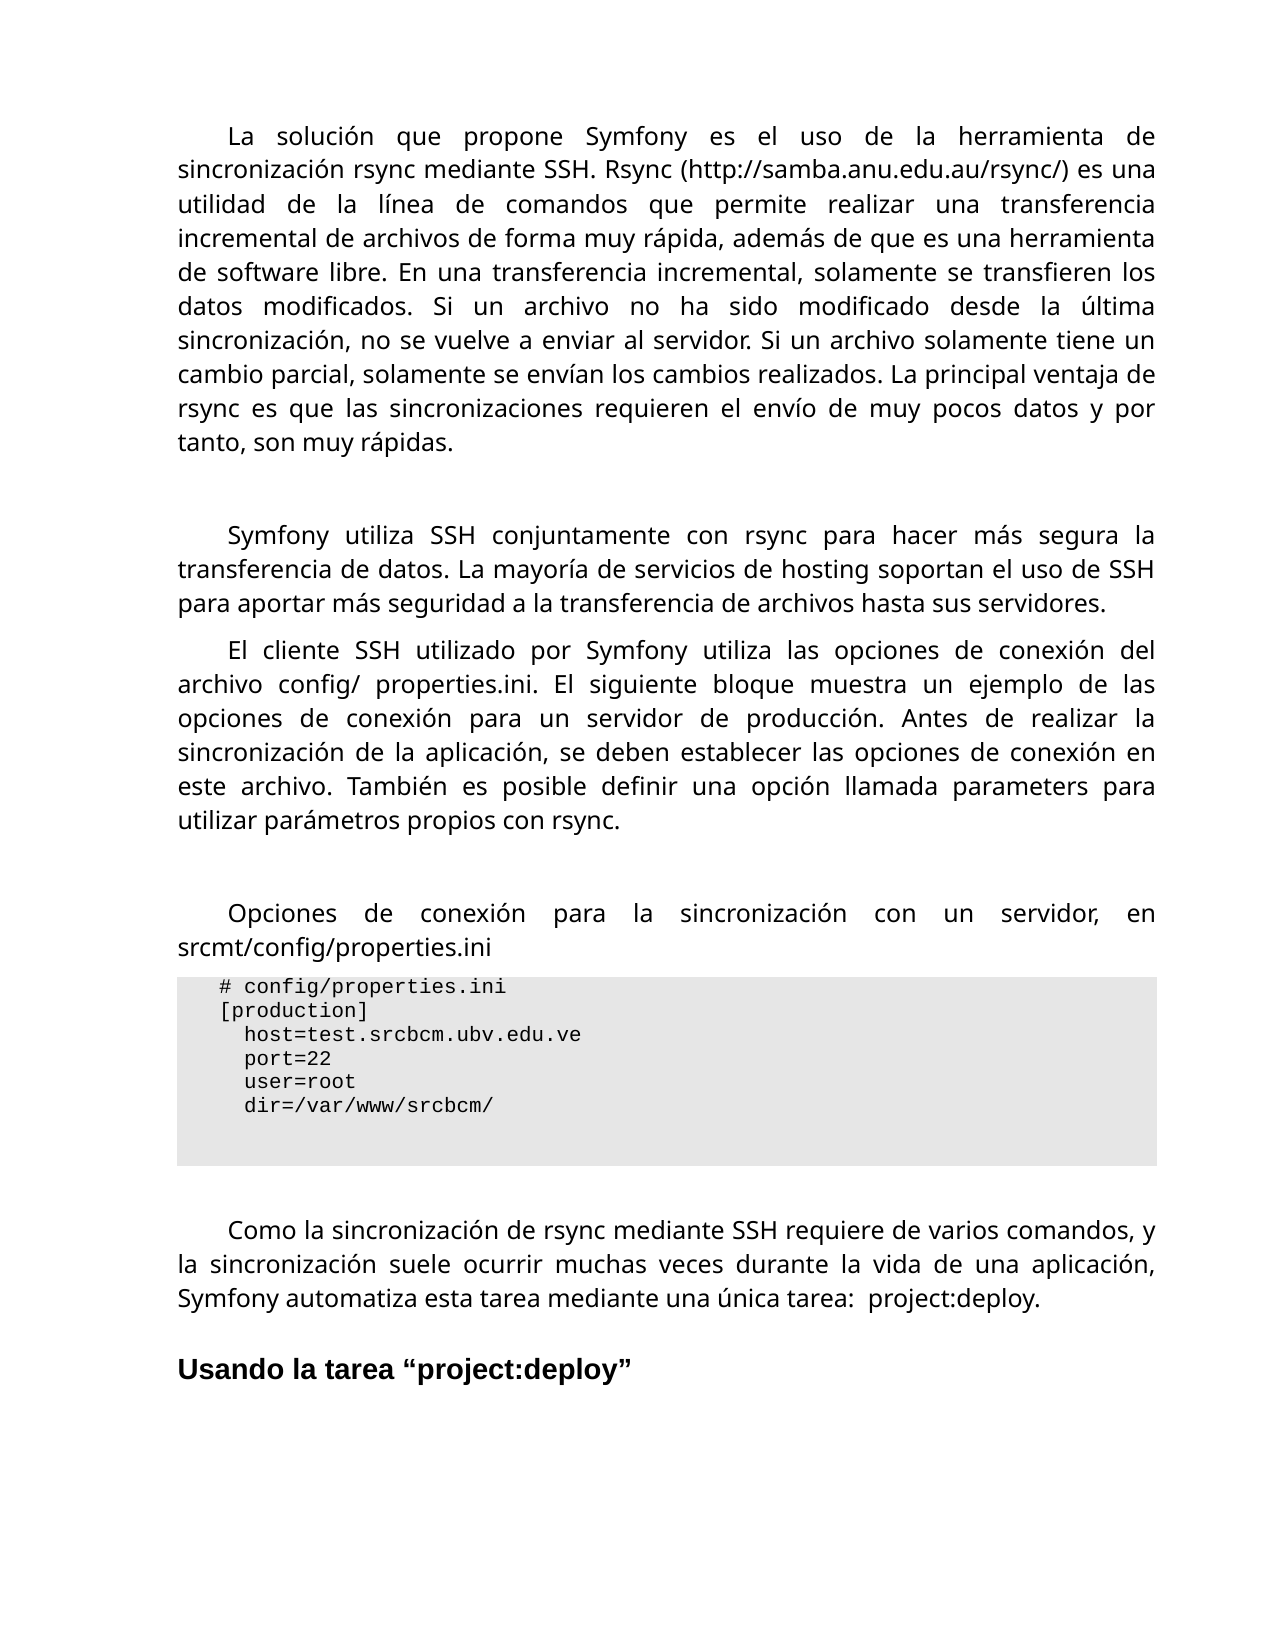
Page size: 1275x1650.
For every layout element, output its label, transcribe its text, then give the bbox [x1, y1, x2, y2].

text La solución que propone Symfony es el uso de la herramienta de sincronización rsync mediante SSH. Rsync (http://samba.anu.edu.au/rsync/) es una utilidad de la línea de comandos que permite realizar una transferencia incremental de archivos de forma muy rápida, además de que es una herramienta de software libre. En una transferencia incremental, solamente se transfieren los datos modificados. Si un archivo no ha sido modificado desde la última sincronización, no se vuelve a enviar al servidor. Si un archivo solamente tiene un cambio parcial, solamente se envían los cambios realizados. La principal ventaja de rsync es que las sincronizaciones requieren el envío de muy pocos datos y por tanto, son muy rápidas. [177, 118, 1157, 459]
text port=22 [177, 1047, 1157, 1071]
subtitle Usando la tarea “project:deploy” [177, 1352, 1157, 1386]
text Como la sincronización de rsync mediante SSH requiere de varios comandos, y la sincronización suele ocurrir muchas veces durante la vida de una aplicación, Symfony automatiza esta tarea mediante una única tarea: project:deploy. [177, 1212, 1157, 1314]
text # config/properties.ini [177, 977, 1157, 1000]
text host=test.srcbcm.ubv.edu.ve [177, 1024, 1157, 1047]
text Symfony utiliza SSH conjuntamente con rsync para hacer más segura la transferencia de datos. La mayoría de servicios de hosting soportan el uso de SSH para aportar más seguridad a la transferencia de archivos hasta sus servidores. [177, 518, 1157, 620]
text user=root [177, 1071, 1157, 1095]
text [production] [177, 1000, 1157, 1024]
text El cliente SSH utilizado por Symfony utiliza las opciones de conexión del archivo config/ properties.ini. El siguiente bloque muestra un ejemplo de las opciones de conexión para un servidor de producción. Antes de realizar la sincronización de la aplicación, se deben establecer las opciones de conexión en este archivo. También es posible definir una opción llamada parameters para utilizar parámetros propios con rsync. [177, 632, 1157, 837]
text Opciones de conexión para la sincronización con un servidor, en srcmt/config/properties.ini [177, 896, 1157, 964]
text dir=/var/www/srcbcm/ [177, 1095, 1157, 1118]
